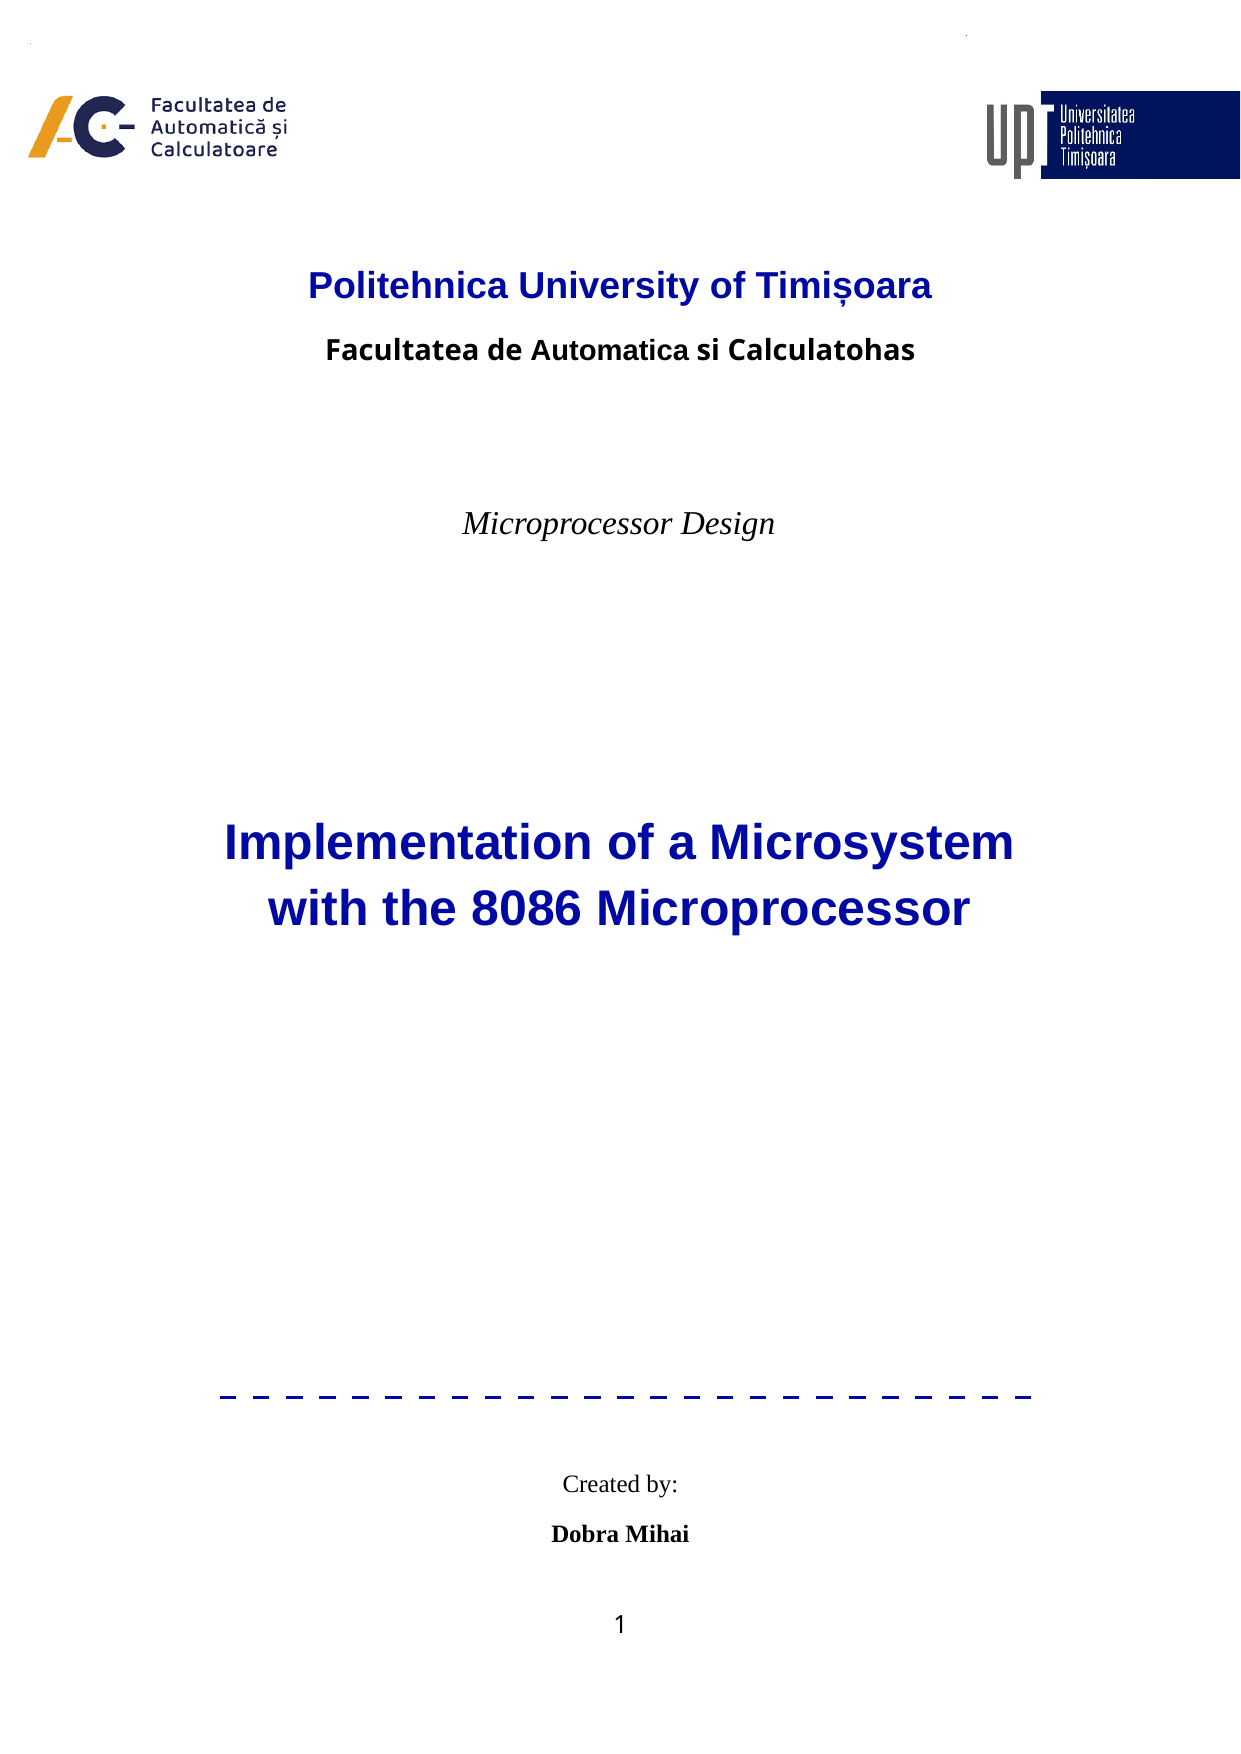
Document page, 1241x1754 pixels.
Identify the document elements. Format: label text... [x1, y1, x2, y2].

text Implementation of a Microsystem with the 8086 Microprocessor [177, 813, 1063, 936]
text Microprocessor Design [177, 503, 1063, 542]
text Facultatea de Automatica si Calculatohas [177, 329, 1063, 369]
text Politehnica University of Timișoara [177, 263, 1063, 306]
text Created by: [177, 1469, 1063, 1498]
text Dobra Mihai [177, 1519, 1063, 1548]
